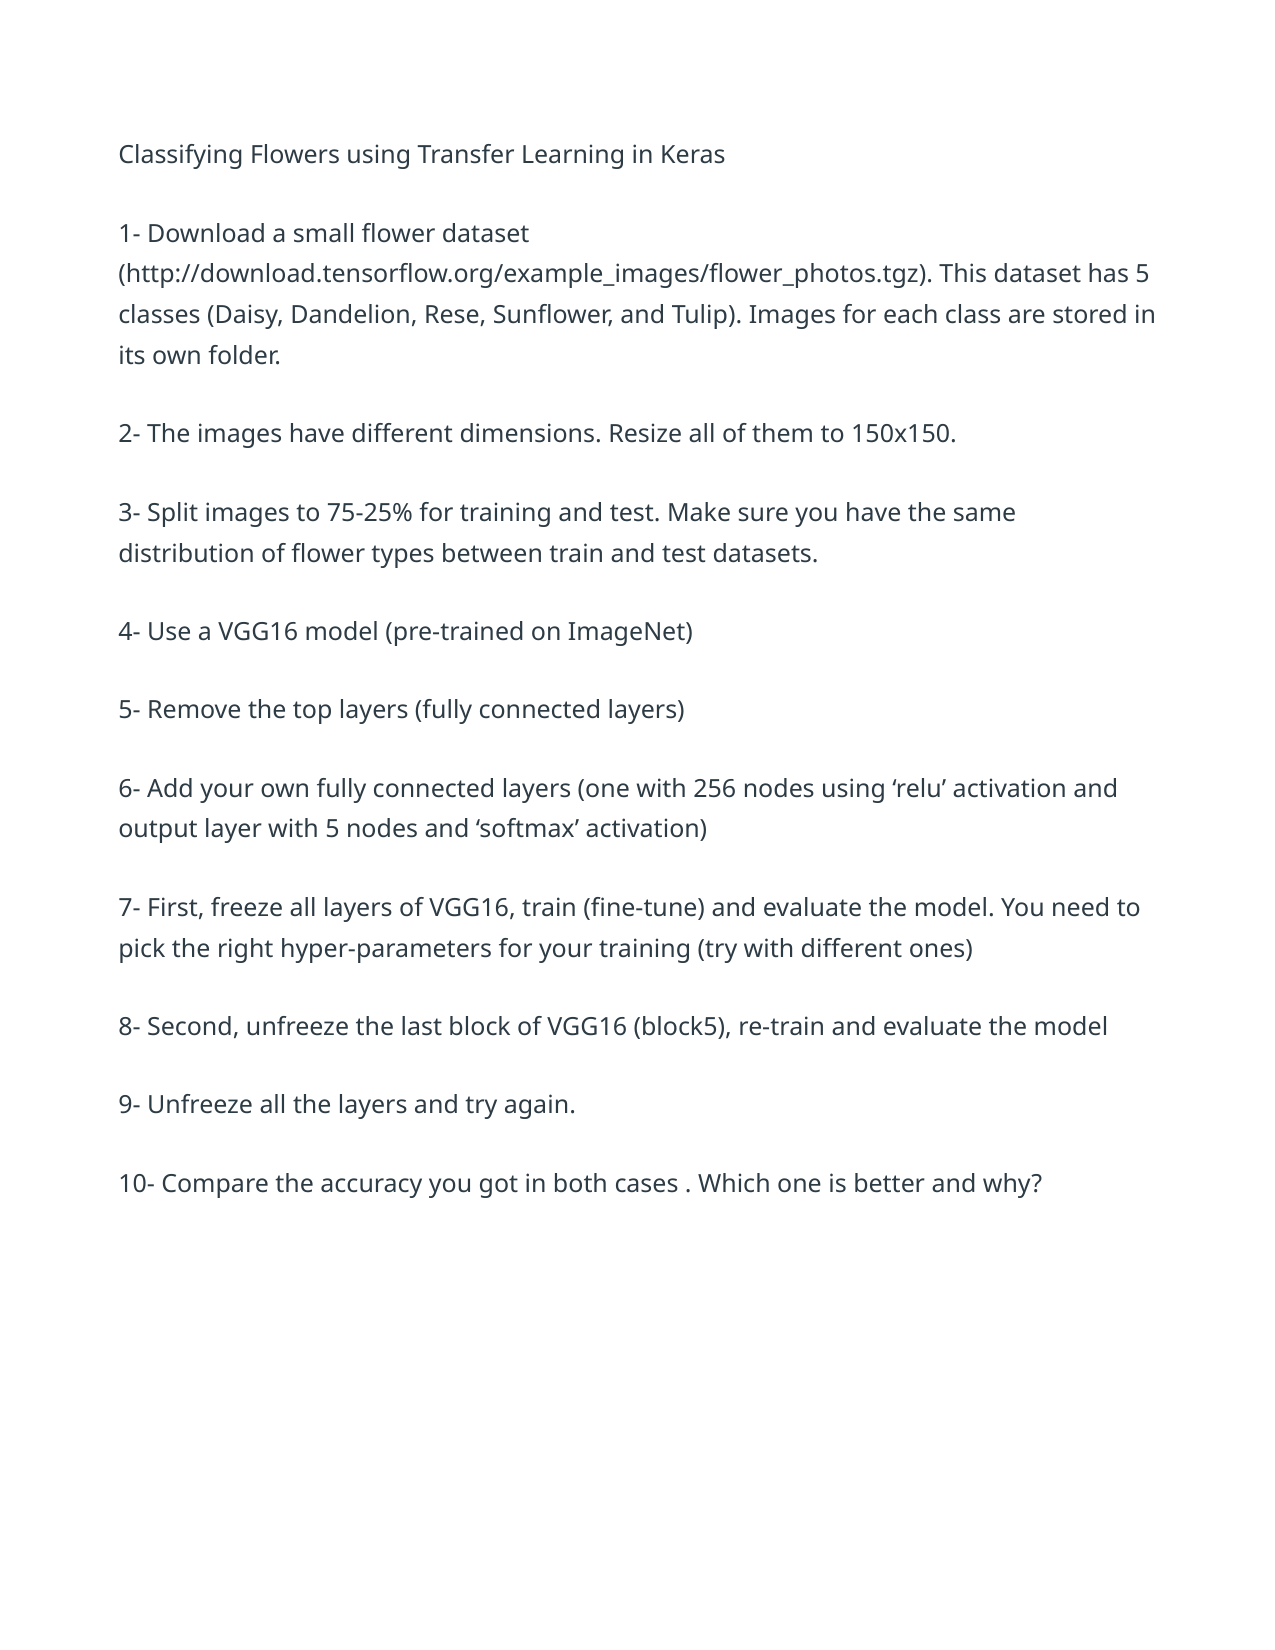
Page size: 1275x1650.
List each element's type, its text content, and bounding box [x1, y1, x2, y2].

text 2- The images have different dimensions. Resize all of them to 150x150. [118, 416, 1157, 450]
text 8- Second, unfreeze the last block of VGG16 (block5), re-train and evaluate the model [118, 1008, 1157, 1043]
text 4- Use a VGG16 model (pre-trained on ImageNet) [118, 613, 1157, 648]
text 7- First, freeze all layers of VGG16, train (fine-tune) and evaluate the model. You need to pick the right hyper-parameters for your training (try with different ones) [118, 889, 1157, 964]
text 10- Compare the accuracy you got in both cases . Which one is better and why? [118, 1165, 1157, 1199]
text 6- Add your own fully connected layers (one with 256 nodes using ‘relu’ activation and output layer with 5 nodes and ‘softmax’ activation) [118, 770, 1157, 845]
text 5- Remove the top layers (fully connected layers) [118, 692, 1157, 726]
text Classifying Flowers using Transfer Learning in Keras [118, 137, 1157, 171]
text 9- Unfreeze all the layers and try again. [118, 1087, 1157, 1121]
text 1- Download a small flower dataset (http://download.tensorflow.org/example_images/flower_photos.tgz). This dataset has 5 classes (Daisy, Dandelion, Rese, Sunflower, and Tulip). Images for each class are stored in its own folder. [118, 215, 1157, 372]
text 3- Split images to 75-25% for training and test. Make sure you have the same distribution of flower types between train and test datasets. [118, 494, 1157, 569]
